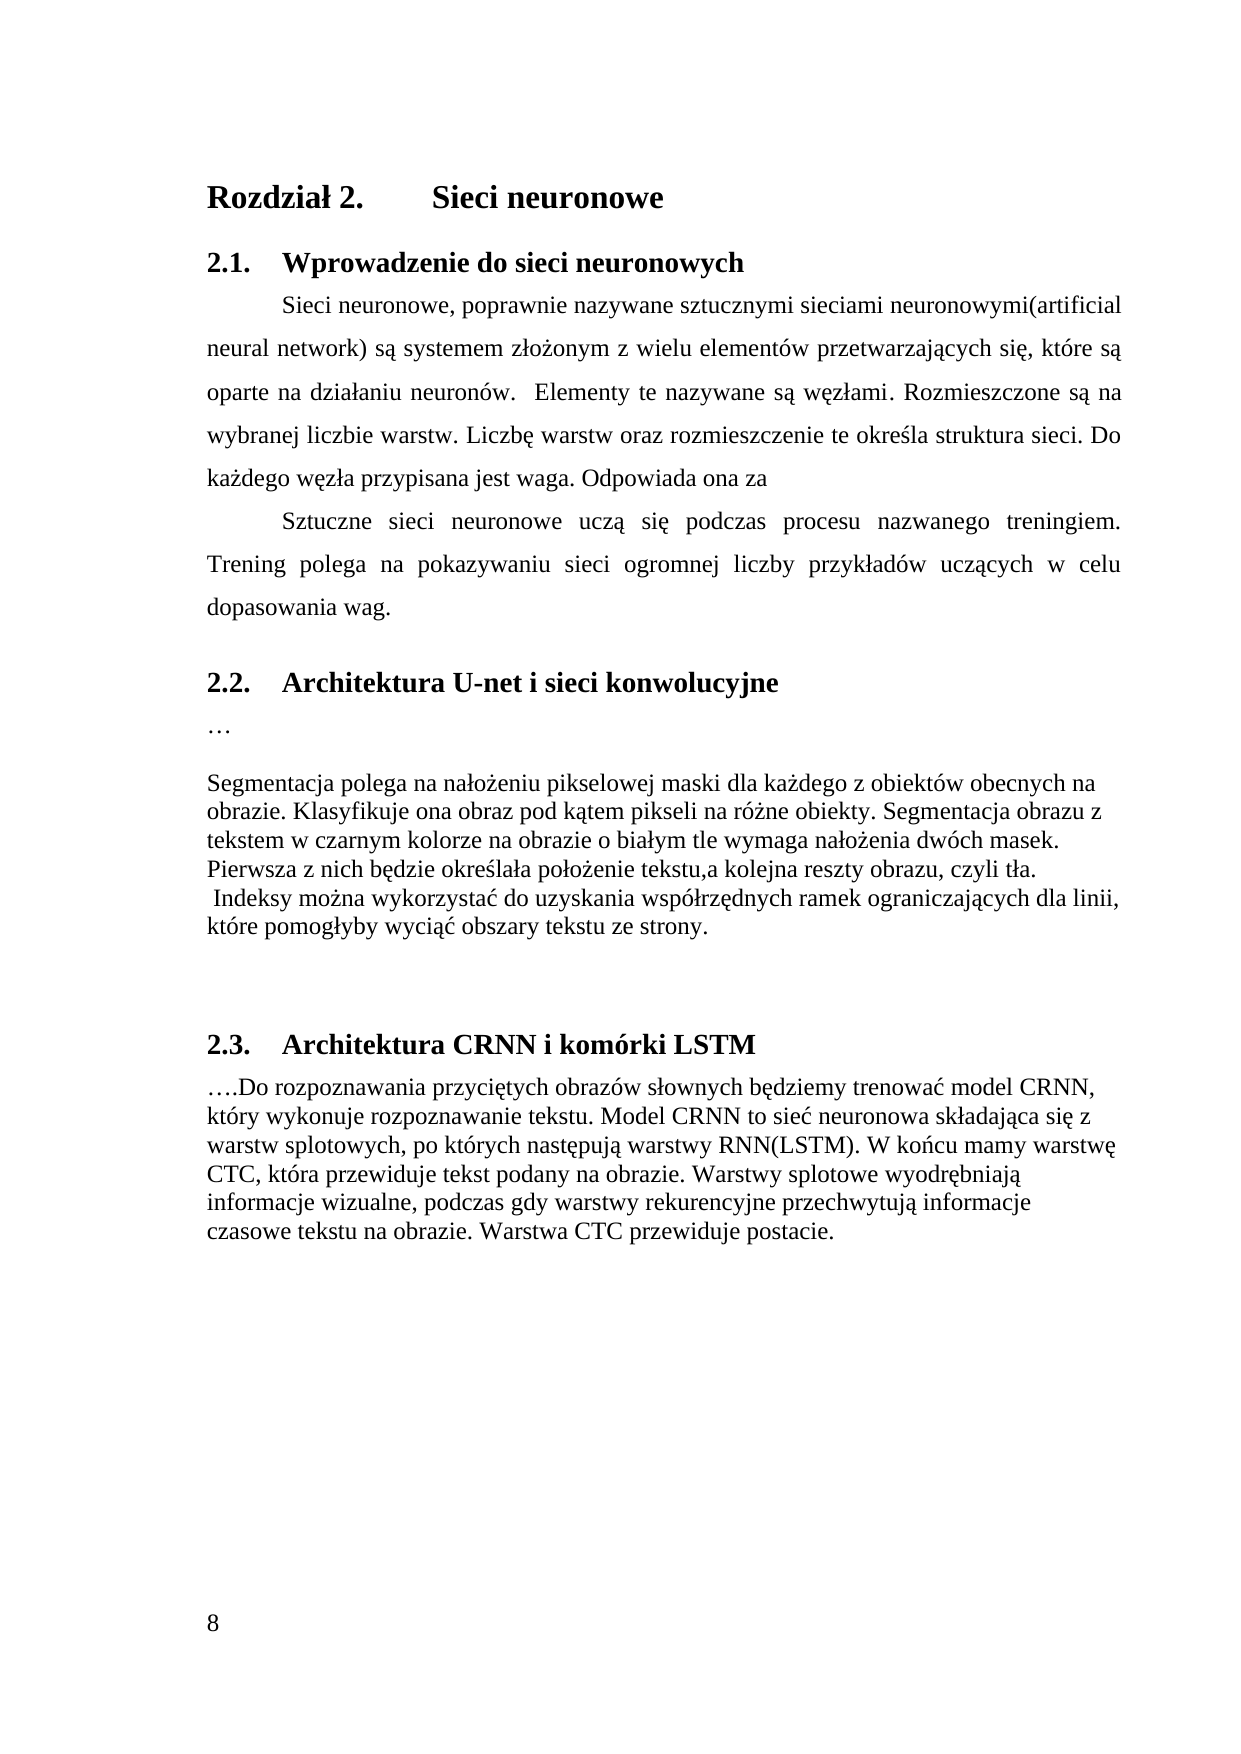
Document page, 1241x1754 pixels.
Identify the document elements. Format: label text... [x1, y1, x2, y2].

subtitle Sieci neuronowe [207, 177, 1122, 216]
text Indeksy można wykorzystać do uzyskania współrzędnych ramek ograniczających dla linii, które pomogłyby wyciąć obszary tekstu ze strony. [207, 883, 1122, 940]
subtitle Architektura CRNN i komórki LSTM [207, 1027, 1122, 1061]
text ….Do rozpoznawania przyciętych obrazów słownych będziemy trenować model CRNN, który wykonuje rozpoznawanie tekstu. Model CRNN to sieć neuronowa składająca się z warstw splotowych, po których następują warstwy RNN(LSTM). W końcu mamy warstwę CTC, która przewiduje tekst podany na obrazie. Warstwy splotowe wyodrębniają informacje wizualne, podczas gdy warstwy rekurencyjne przechwytują informacje czasowe tekstu na obrazie. Warstwa CTC przewiduje postacie. [207, 1072, 1122, 1245]
text Sieci neuronowe, poprawnie nazywane sztucznymi sieciami neuronowymi(artificial neural network) są systemem złożonym z wielu elementów przetwarzających się, które są oparte na działaniu neuronów. Elementy te nazywane są węzłami. Rozmieszczone są na wybranej liczbie warstw. Liczbę warstw oraz rozmieszczenie te określa struktura sieci. Do każdego węzła przypisana jest waga. Odpowiada ona za [207, 290, 1122, 492]
text … [207, 710, 1122, 739]
subtitle Wprowadzenie do sieci neuronowych [207, 245, 1122, 278]
text Sztuczne sieci neuronowe uczą się podczas procesu nazwanego treningiem. Trening polega na pokazywaniu sieci ogromnej liczby przykładów uczących w celu dopasowania wag. [207, 506, 1122, 621]
text Segmentacja polega na nałożeniu pikselowej maski dla każdego z obiektów obecnych na obrazie. Klasyfikuje ona obraz pod kątem pikseli na różne obiekty. Segmentacja obrazu z tekstem w czarnym kolorze na obrazie o białym tle wymaga nałożenia dwóch masek. Pierwsza z nich będzie określała położenie tekstu,a kolejna reszty obrazu, czyli tła. [207, 768, 1122, 883]
subtitle Architektura U-net i sieci konwolucyjne [207, 665, 1122, 698]
